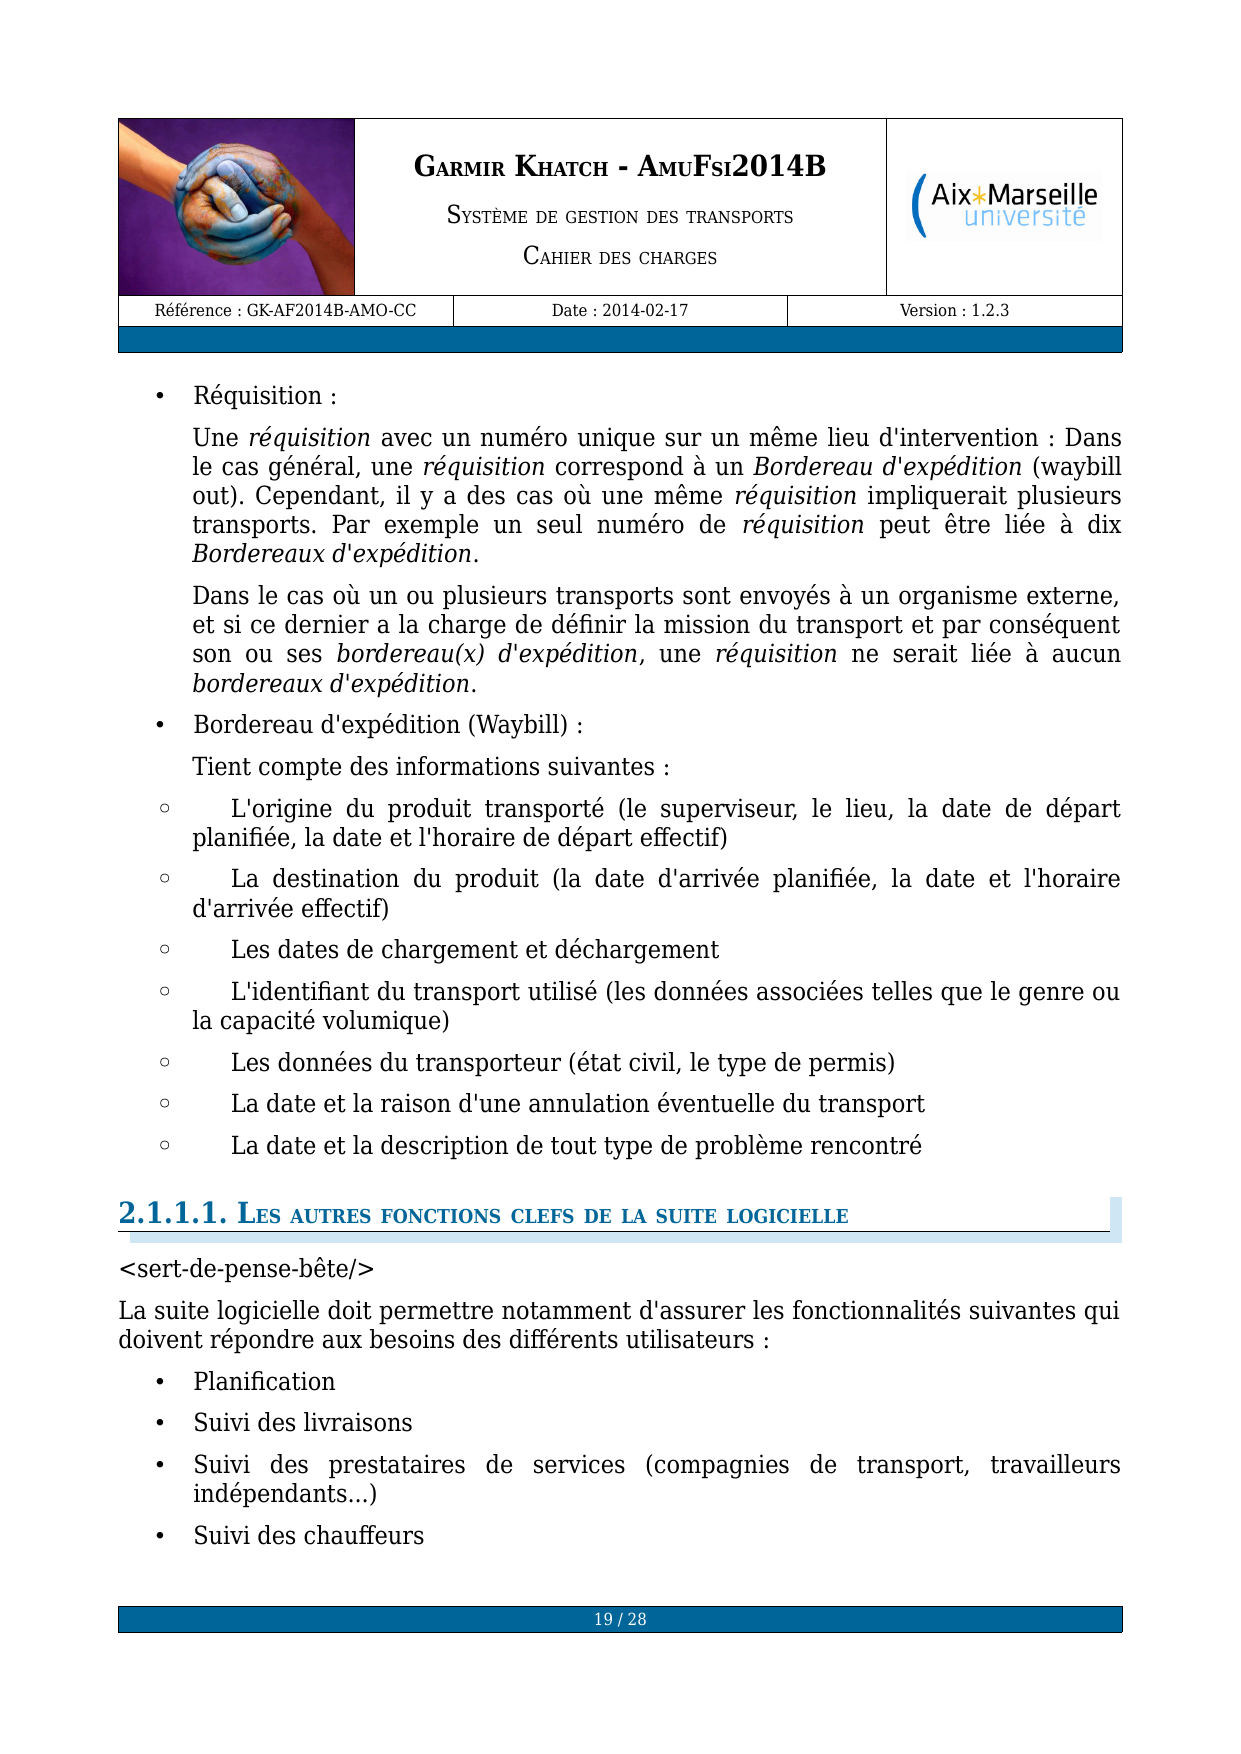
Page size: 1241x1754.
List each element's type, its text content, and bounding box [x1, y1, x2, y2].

picture [119, 119, 354, 295]
text La suite logicielle doit permettre notamment d'assurer les fonctionnalités suivantes qui doivent répondre aux besoins des différents utilisateurs : [118, 1296, 1122, 1354]
list La destination du produit (la date d'arrivée planifiée, la date et l'horaire d'arrivée effectif) [154, 864, 1122, 923]
list Suivi des livraisons [156, 1409, 1122, 1438]
subtitle Les autres fonctions clefs de la suite logicielle [118, 1197, 1110, 1231]
list Les dates de chargement et déchargement [154, 935, 1122, 964]
list Planification [156, 1367, 1122, 1396]
list L'identifiant du transport utilisé (les données associées telles que le genre ou la capacité volumique) [154, 977, 1122, 1035]
text Une réquisition avec un numéro unique sur un même lieu d'intervention : Dans le cas général, une réquisition correspond à un Bordereau d'expédition (waybill out). Cependant, il y a des cas où une même réquisition impliquerait plusieurs transports. Par exemple un seul numéro de réquisition peut être liée à dix Bordereaux d'expédition. [192, 423, 1122, 569]
picture [887, 126, 1122, 288]
list La date et la description de tout type de problème rencontré [154, 1131, 1122, 1160]
list Bordereau d'expédition (Waybill) : [156, 710, 1122, 739]
list Réquisition : [156, 381, 1122, 410]
list La date et la raison d'une annulation éventuelle du transport [154, 1089, 1122, 1119]
list L'origine du produit transporté (le superviseur, le lieu, la date de départ planifiée, la date et l'horaire de départ effectif) [154, 794, 1122, 852]
list Suivi des chauffeurs [156, 1521, 1122, 1550]
text Dans le cas où un ou plusieurs transports sont envoyés à un organisme externe, et si ce dernier a la charge de définir la mission du transport et par conséquent son ou ses bordereau(x) d'expédition, une réquisition ne serait liée à aucun bordereaux d'expédition. [192, 581, 1122, 698]
list Suivi des prestataires de services (compagnies de transport, travailleurs indépendants...) [156, 1450, 1122, 1509]
text <sert-de-pense-bête/> [118, 1254, 1122, 1284]
text Tient compte des informations suivantes : [192, 752, 1122, 781]
list Les données du transporteur (état civil, le type de permis) [154, 1048, 1122, 1077]
